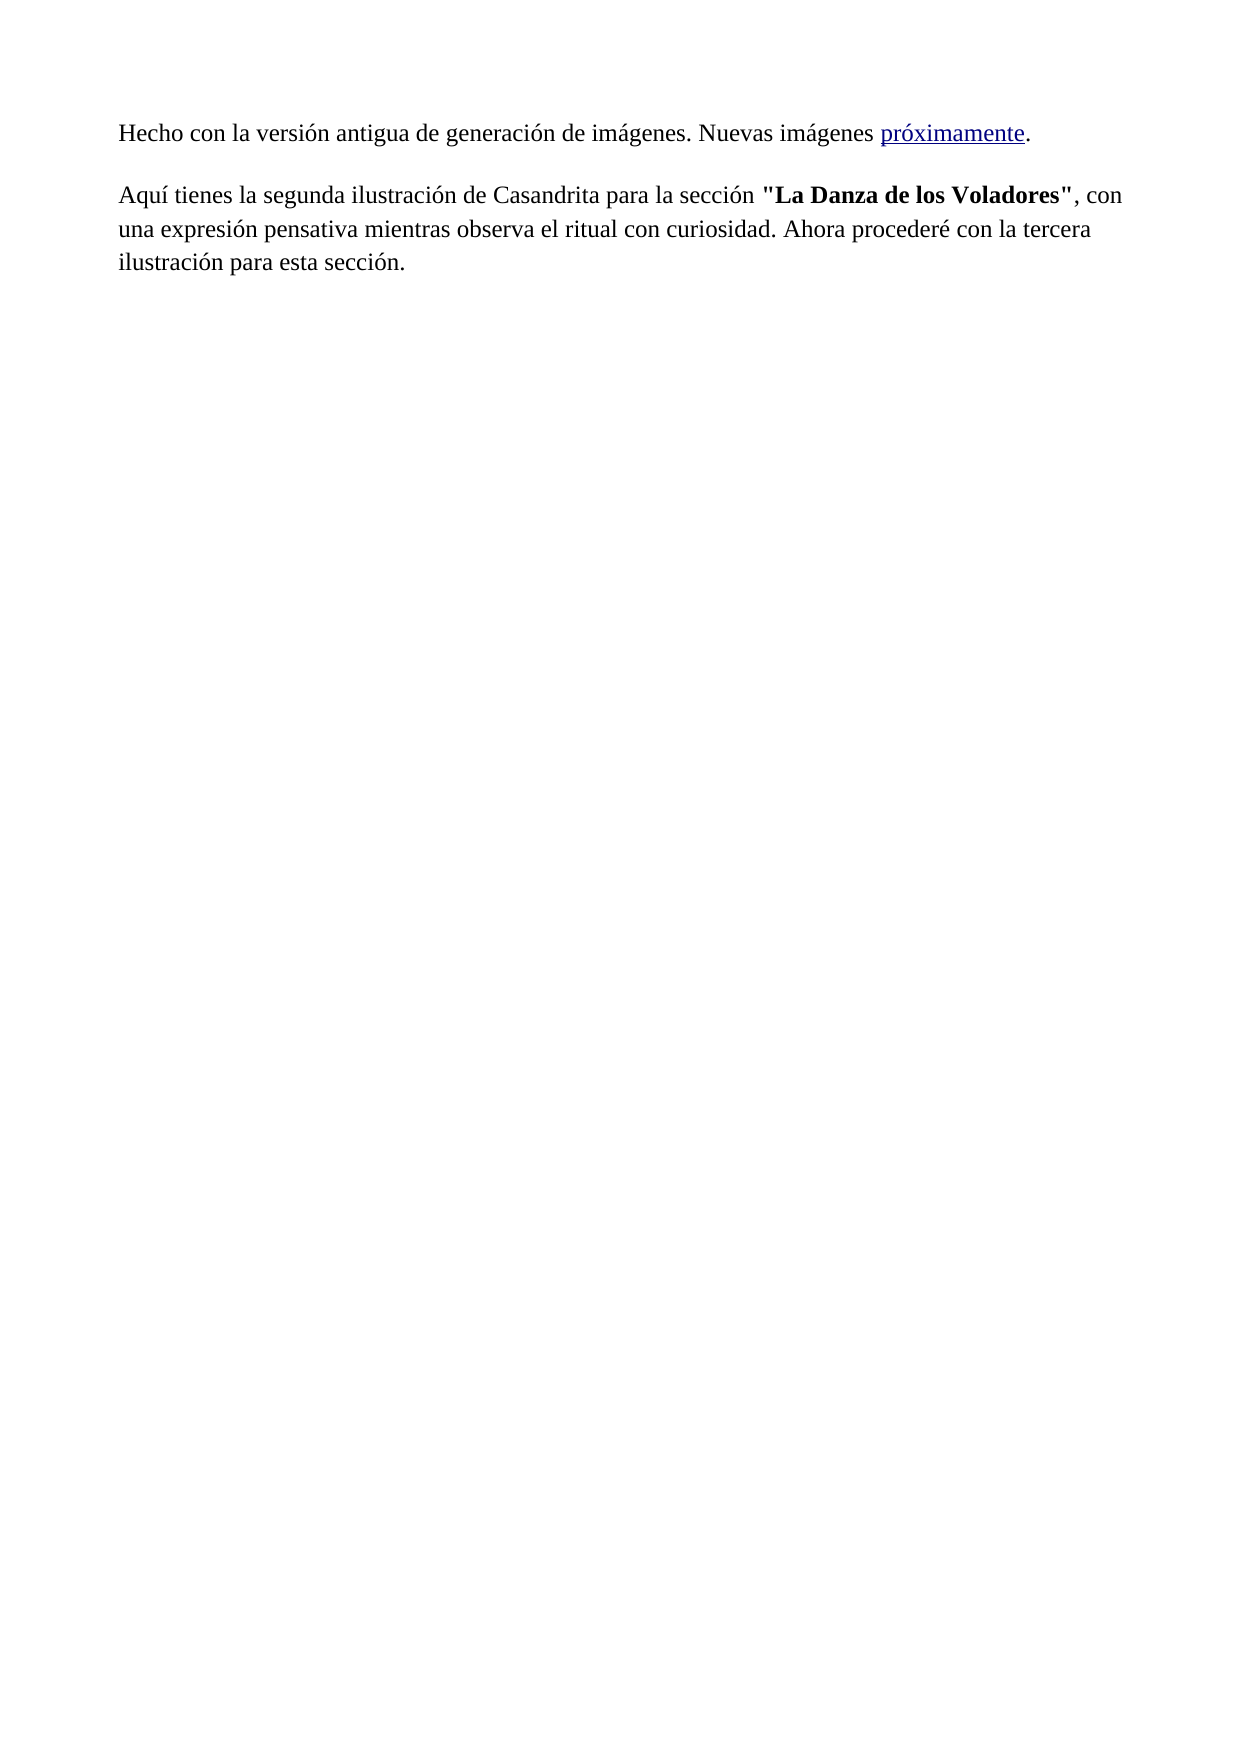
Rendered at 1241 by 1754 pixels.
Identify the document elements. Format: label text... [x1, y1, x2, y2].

text Aquí tienes la segunda ilustración de Casandrita para la sección "La Danza de los Voladores", con una expresión pensativa mientras observa el ritual con curiosidad. Ahora procederé con la tercera ilustración para esta sección. [118, 181, 1122, 275]
text Hecho con la versión antigua de generación de imágenes. Nuevas imágenes próximamente. [118, 118, 1122, 147]
